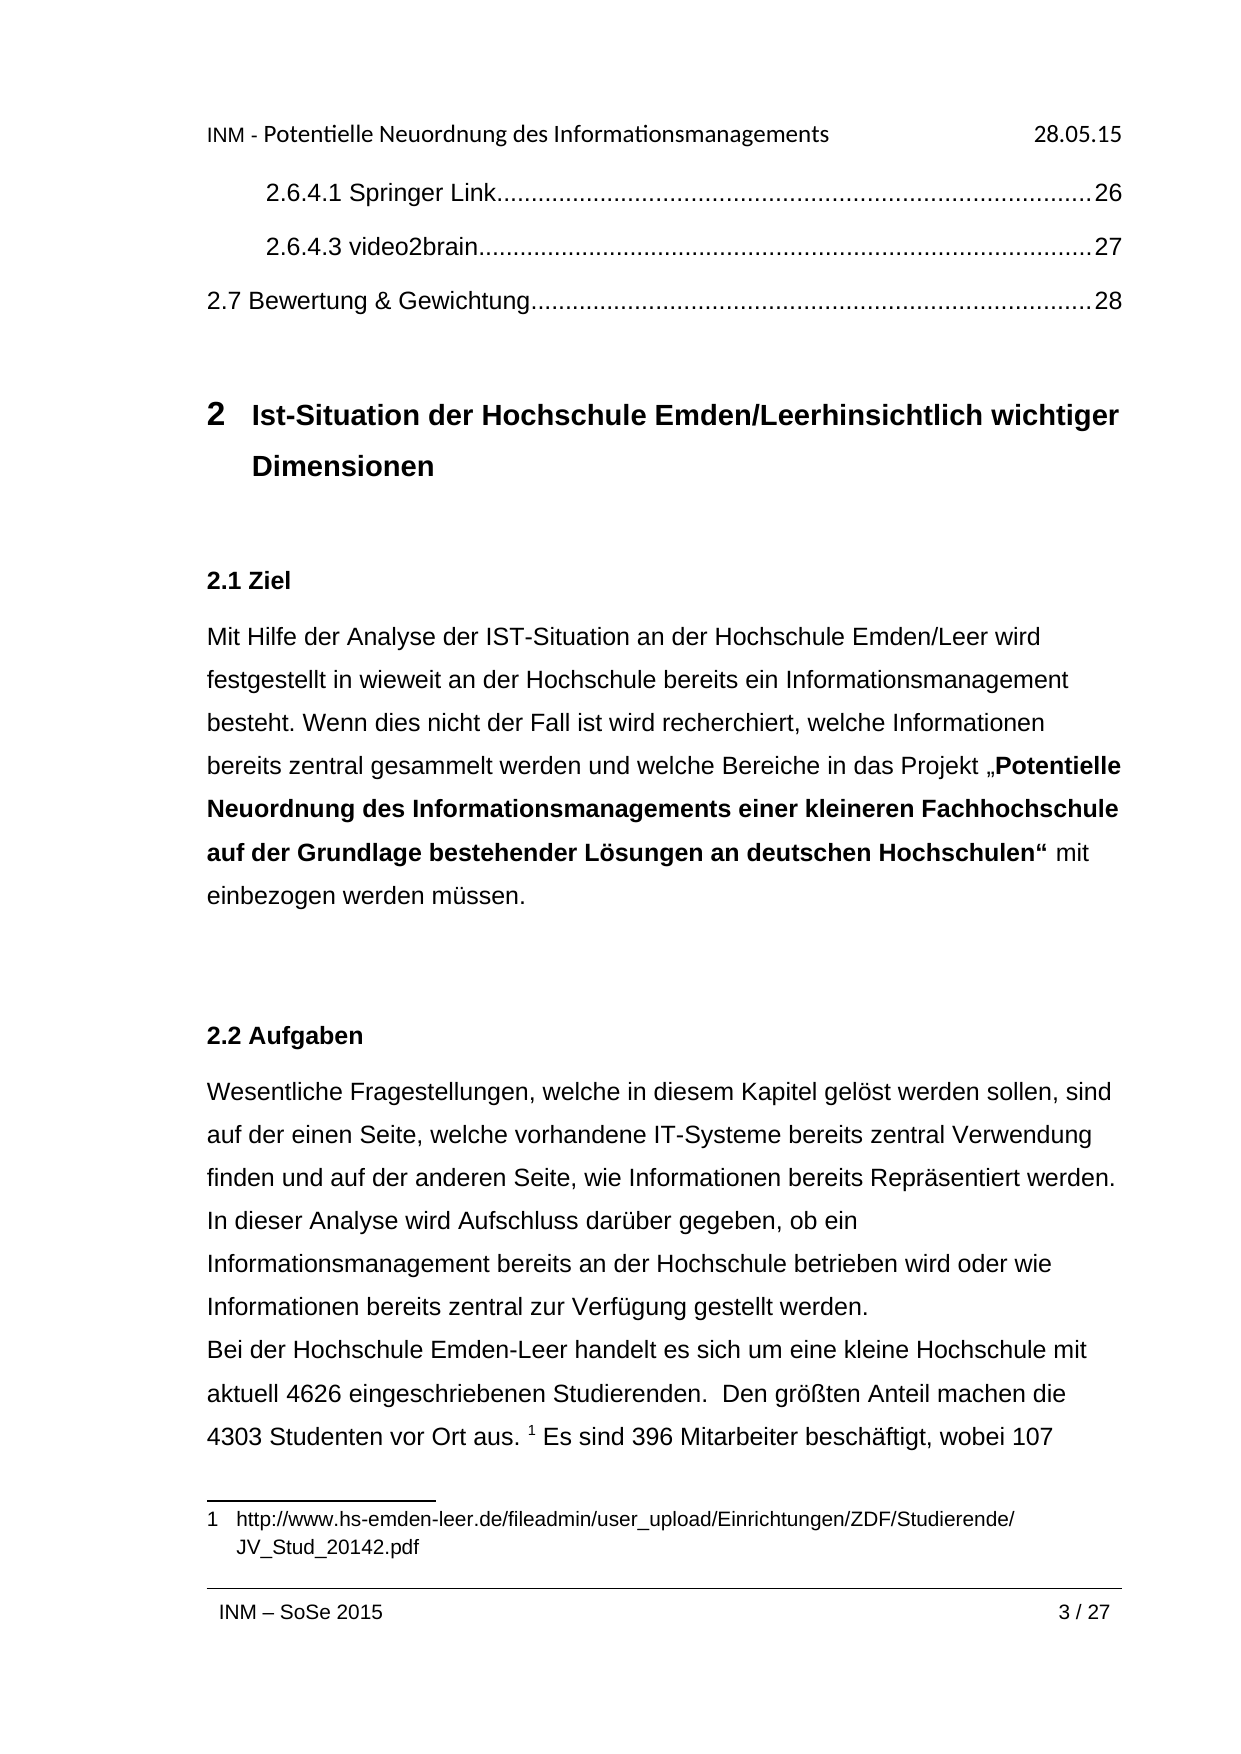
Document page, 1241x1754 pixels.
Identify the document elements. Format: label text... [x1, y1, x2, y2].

text Mit Hilfe der Analyse der IST-Situation an der Hochschule Emden/Leer wird festgestellt in wieweit an der Hochschule bereits ein Informationsmanagement besteht. Wenn dies nicht der Fall ist wird recherchiert, welche Informationen bereits zentral gesammelt werden und welche Bereiche in das Projekt „Potentielle Neuordnung des Informationsmanagements einer kleineren Fachhochschule auf der Grundlage bestehender Lösungen an deutschen Hochschulen“ mit einbezogen werden müssen. [207, 622, 1122, 909]
text 2.6.4.1 Springer Link 26 [266, 178, 1122, 207]
text http://www.hs-emden-leer.de/fileadmin/user_upload/Einrichtungen/ZDF/Studierende/JV_Stud_20142.pdf [207, 1507, 1122, 1559]
text Wesentliche Fragestellungen, welche in diesem Kapitel gelöst werden sollen, sind auf der einen Seite, welche vorhandene IT-Systeme bereits zentral Verwendung finden und auf der anderen Seite, wie Informationen bereits Repräsentiert werden. In dieser Analyse wird Aufschluss darüber gegeben, ob ein Informationsmanagement bereits an der Hochschule betrieben wird oder wie Informationen bereits zentral zur Verfügung gestellt werden. [207, 1077, 1122, 1321]
text 2.6.4.3 video2brain 27 [266, 232, 1122, 261]
subtitle 2.2 Aufgaben [207, 1021, 1122, 1050]
text 2.7 Bewertung & Gewichtung 28 [207, 286, 1122, 314]
subtitle 2.1 Ziel [207, 566, 1122, 595]
subtitle 2 Ist-Situation der Hochschule Emden/Leer hinsichtlich wichtiger Dimensionen [207, 394, 1122, 483]
text Bei der Hochschule Emden-Leer handelt es sich um eine kleine Hochschule mit aktuell 4626 eingeschriebenen Studierenden. Den größten Anteil machen die 4303 Studenten vor Ort aus. Es sind 396 Mitarbeiter beschäftigt, wobei 107 [207, 1336, 1122, 1451]
